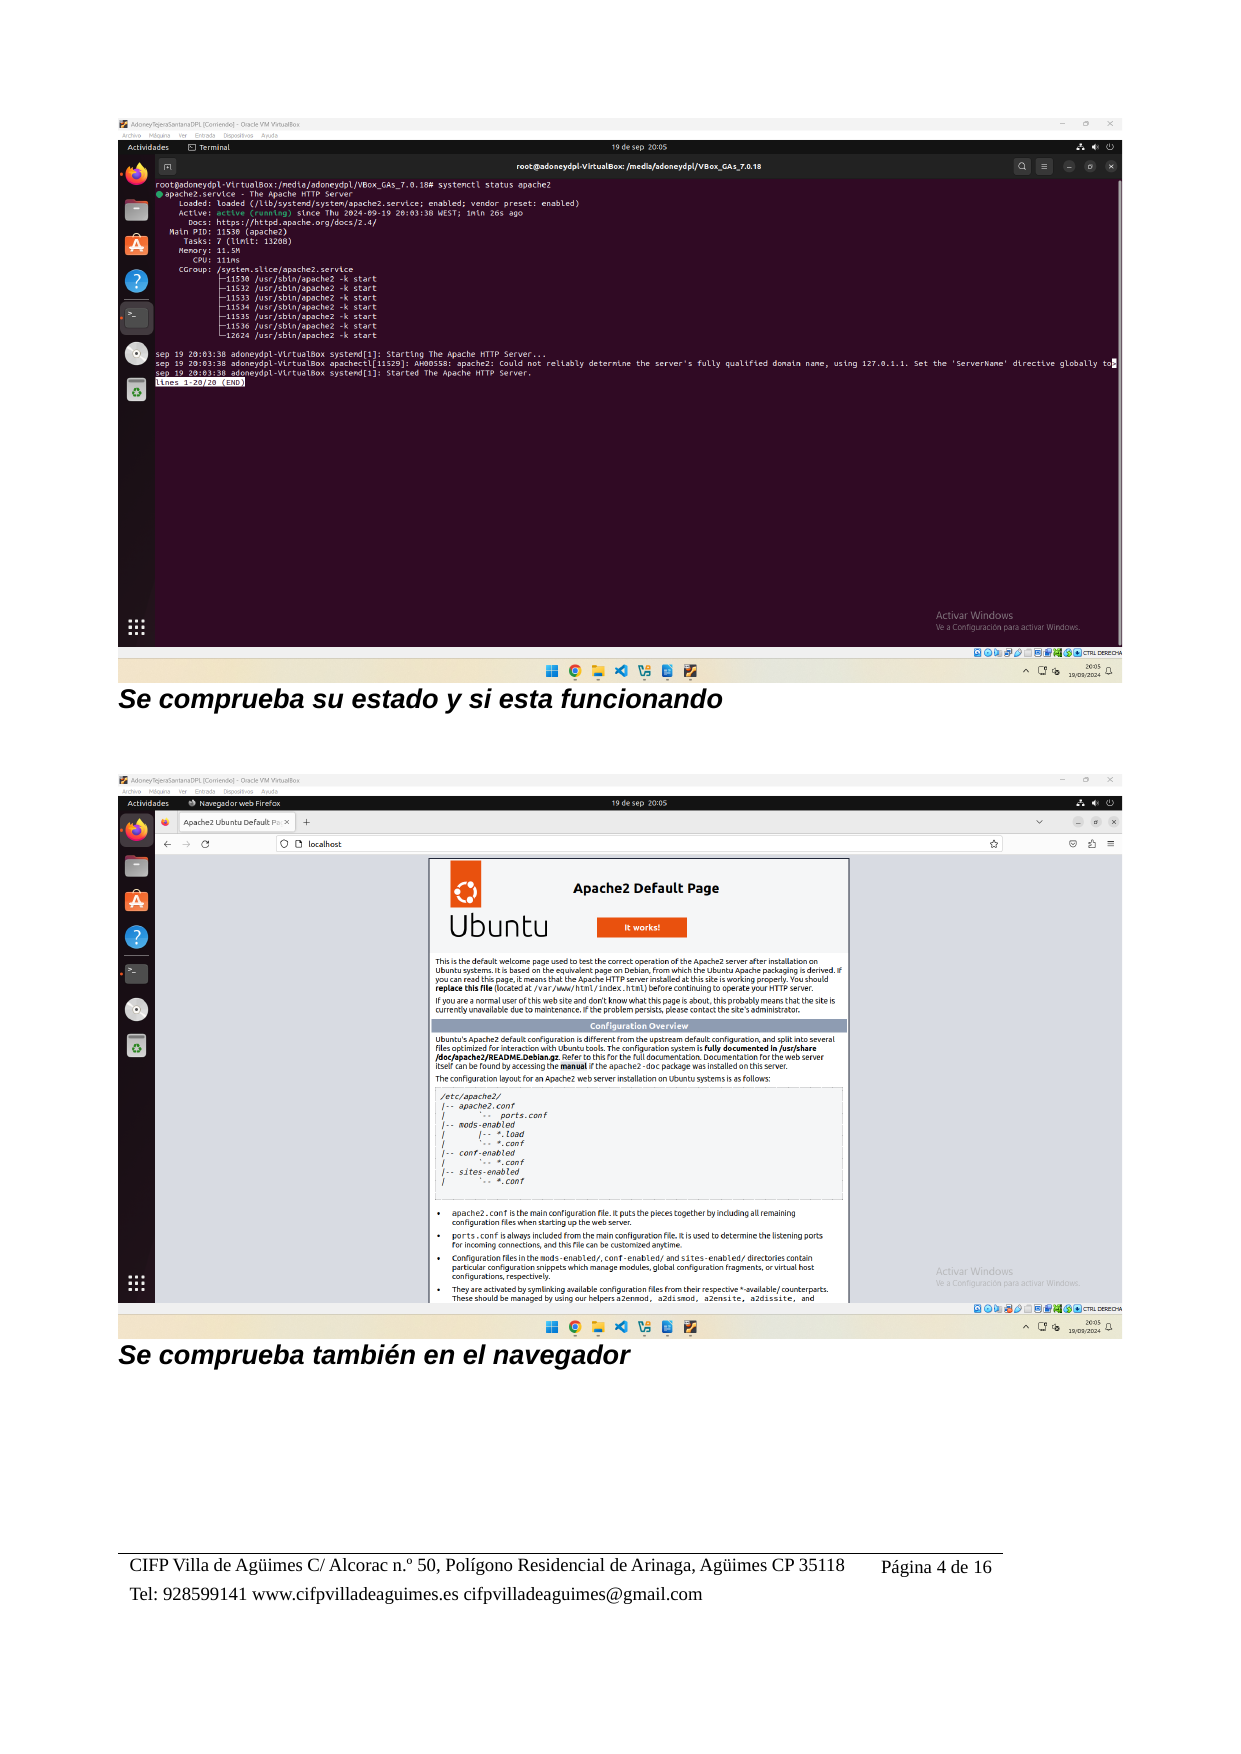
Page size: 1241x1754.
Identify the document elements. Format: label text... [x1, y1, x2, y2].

subtitle Se comprueba también en el navegador [118, 1339, 1122, 1370]
picture [118, 118, 1123, 683]
subtitle Se comprueba su estado y si esta funcionando [118, 683, 1122, 714]
picture [118, 774, 1123, 1339]
